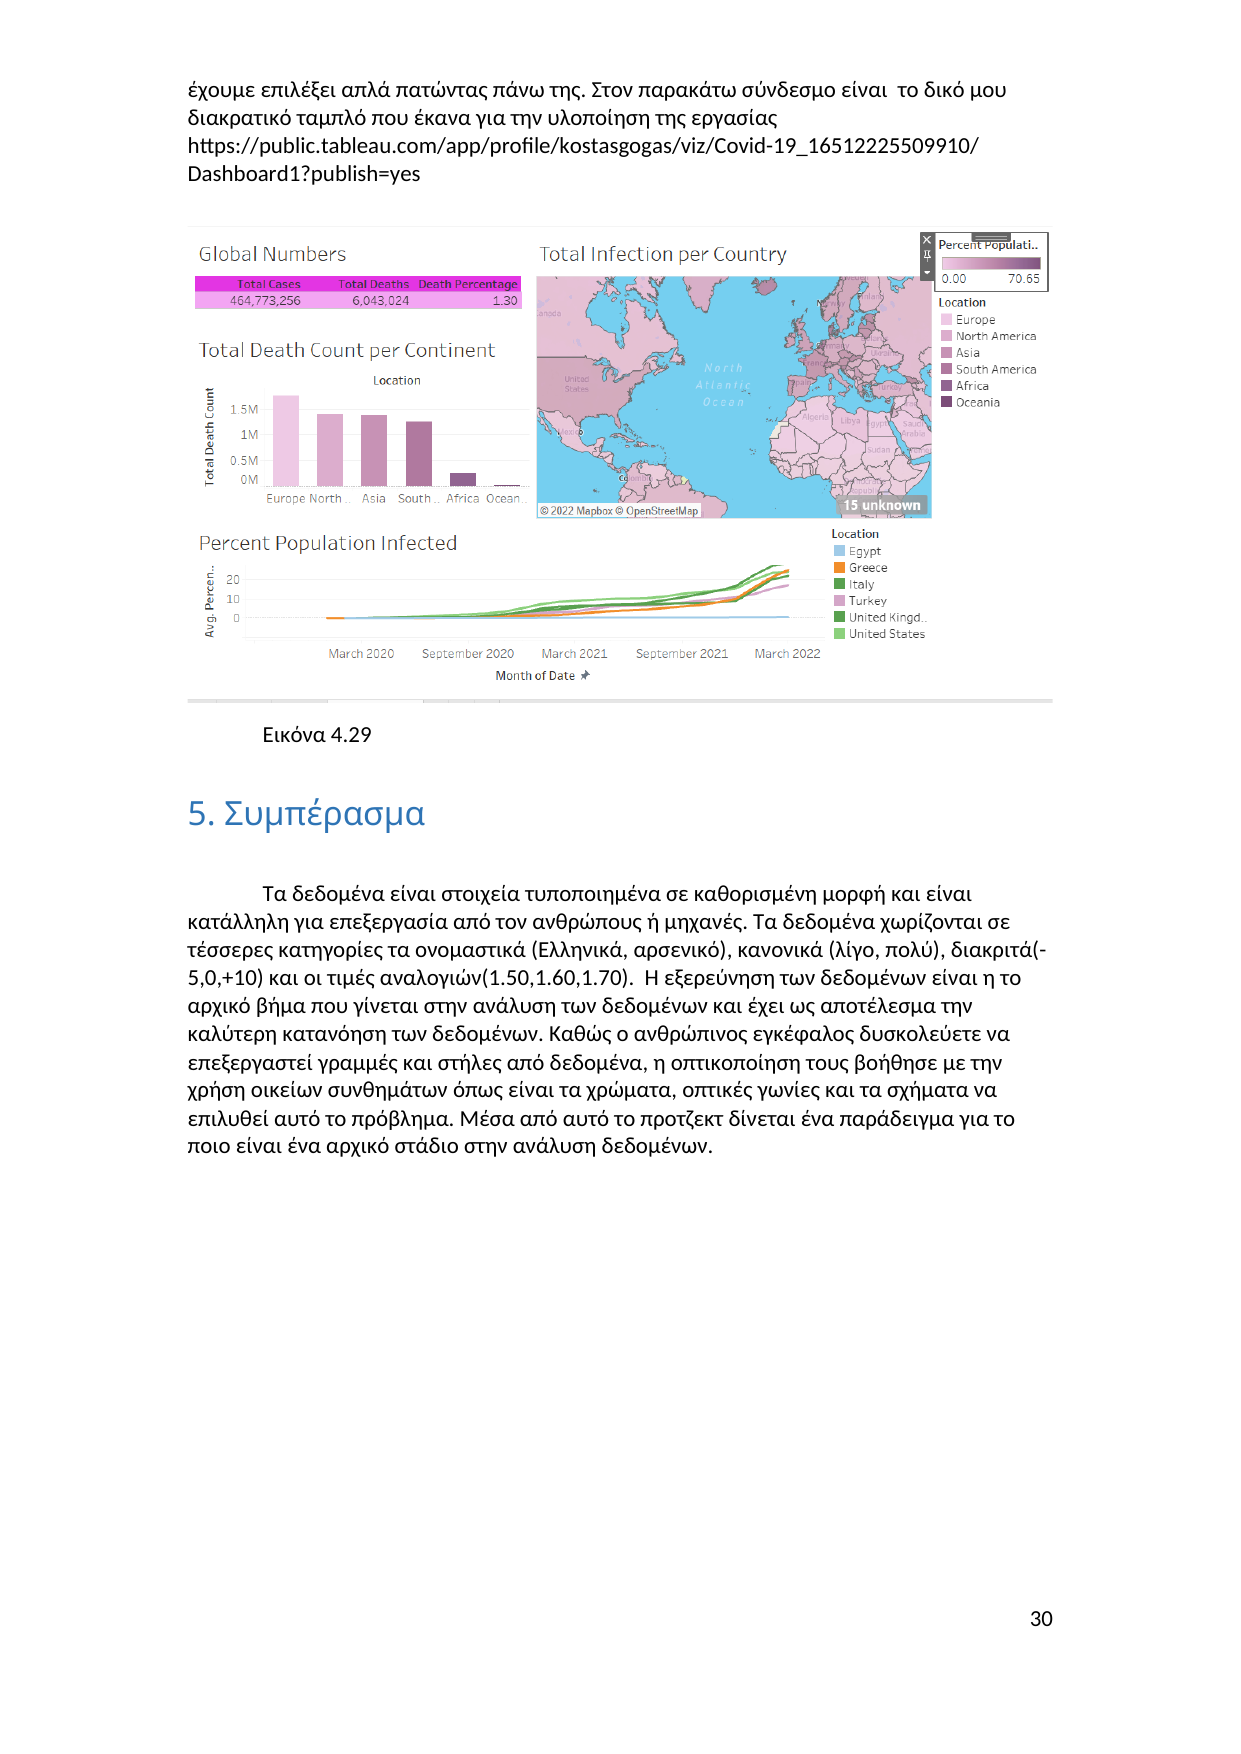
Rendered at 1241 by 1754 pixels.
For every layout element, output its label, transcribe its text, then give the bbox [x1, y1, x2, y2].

text Εικόνα 4.29 [187, 720, 1053, 748]
text Τα δεδομένα είναι στοιχεία τυποποιημένα σε καθορισμένη μορφή και είναι κατάλληλη για επεξεργασία από τον ανθρώπους ή μηχανές. Τα δεδομένα χωρίζονται σε τέσσερες κατηγορίες τα ονομαστικά (Ελληνικά, αρσενικό), κανονικά (λίγο, πολύ), διακριτά(-5,0,+10) και οι τιμές αναλογιών(1.50,1.60,1.70). Η εξερεύνηση των δεδομένων είναι η το αρχικό βήμα που γίνεται στην ανάλυση των δεδομένων και έχει ως αποτέλεσμα την καλύτερη κατανόηση των δεδομένων. Καθώς ο ανθρώπινος εγκέφαλος δυσκολεύετε να επεξεργαστεί γραμμές και στήλες από δεδομένα, η οπτικοποίηση τους βοήθησε με την χρήση οικείων συνθημάτων όπως είναι τα χρώματα, οπτικές γωνίες και τα σχήματα να επιλυθεί αυτό το πρόβλημα. Μέσα από αυτό το προτζεκτ δίνεται ένα παράδειγμα για το ποιο είναι ένα αρχικό στάδιο στην ανάλυση δεδομένων. [187, 879, 1053, 1160]
subtitle 5. Συμπέρασμα [187, 789, 1053, 835]
text έχουμε επιλέξει απλά πατώντας πάνω της. Στον παρακάτω σύνδεσμο είναι το δικό μου διακρατικό ταμπλό που έκανα για την υλοποίηση της εργασίας https://public.tableau.com/app/profile/kostasgogas/viz/Covid-19_16512225509910/Dashboard1?publish=yes [187, 75, 1053, 187]
